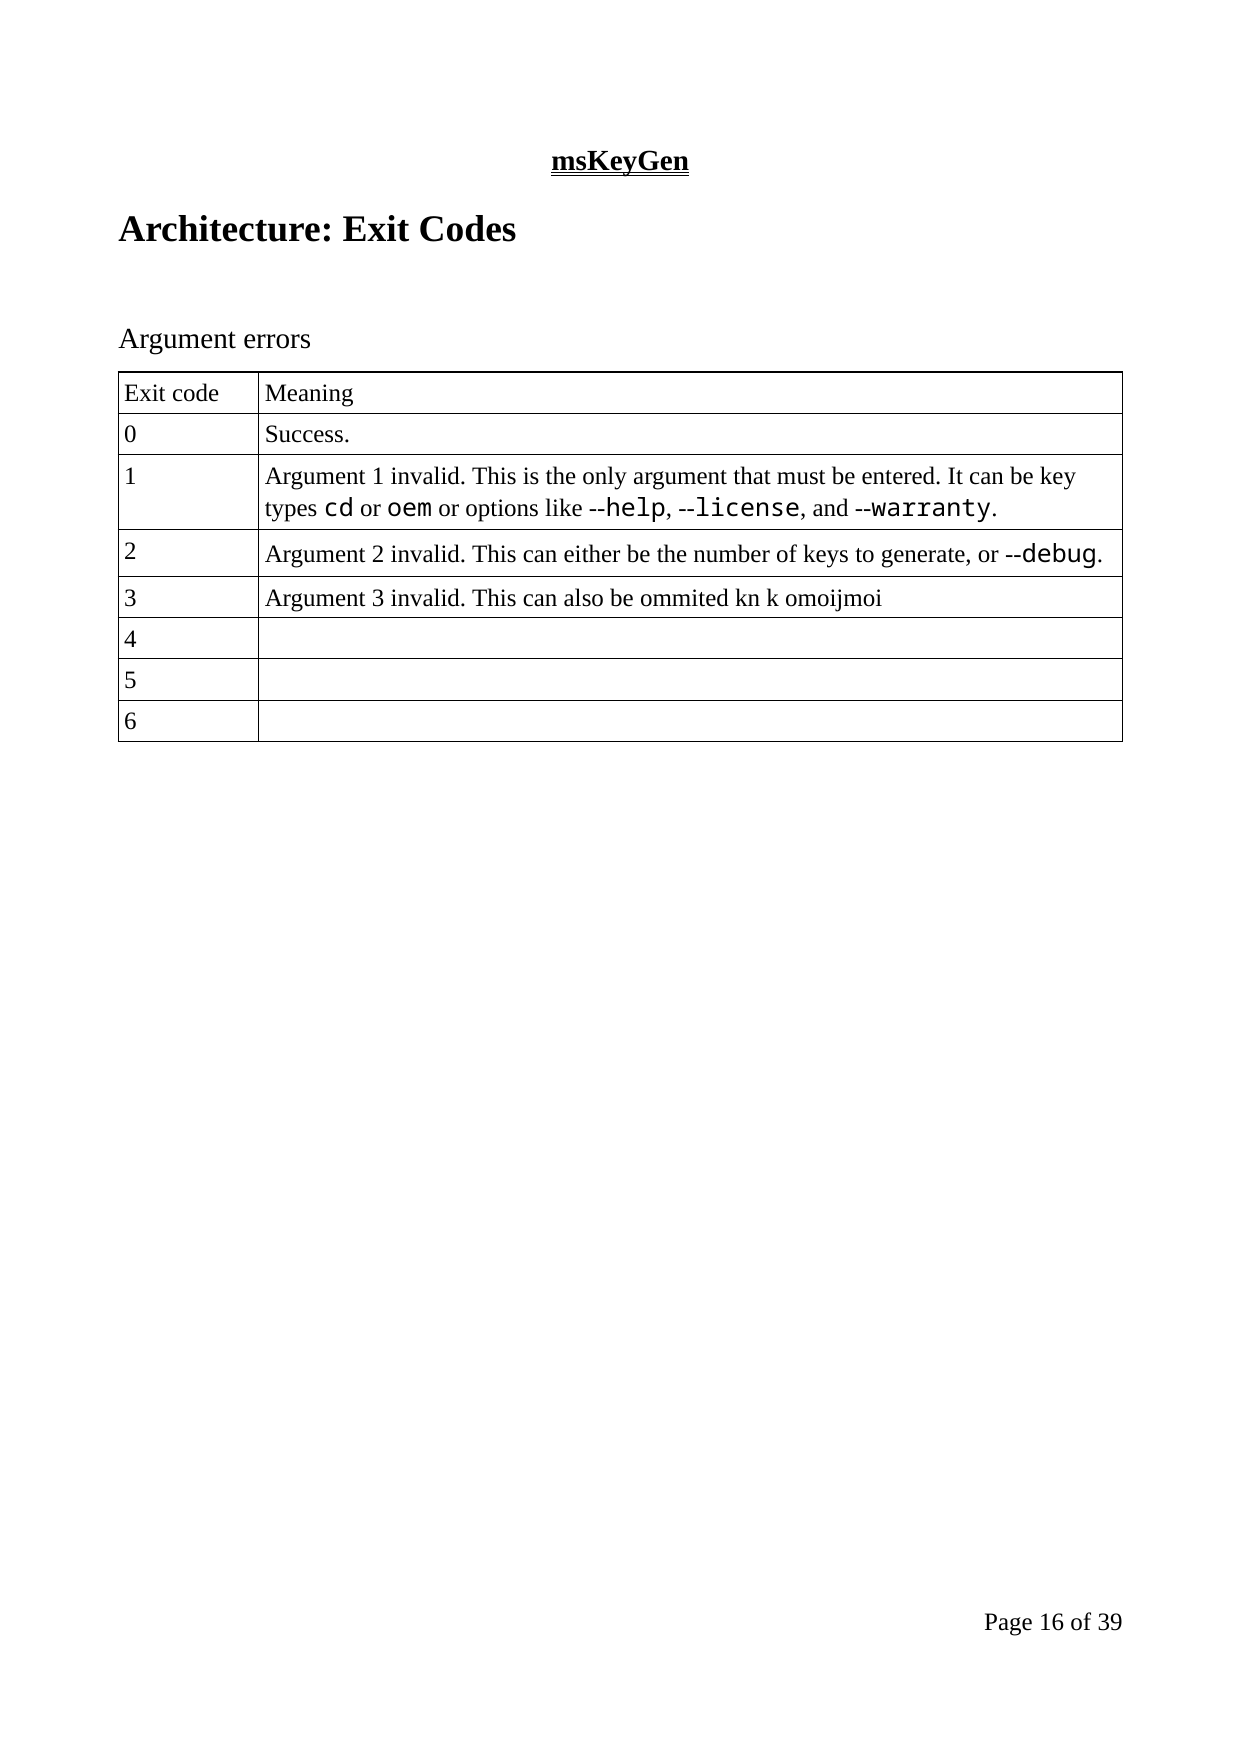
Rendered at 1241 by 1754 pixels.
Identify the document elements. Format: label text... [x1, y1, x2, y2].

table_cell 6 [119, 701, 258, 741]
table_cell Success. [259, 414, 1122, 454]
table_cell Argument 2 invalid. This can either be the number of keys to generate, or --debug. [259, 530, 1122, 576]
table_cell [259, 618, 1122, 658]
table_cell 2 [119, 530, 258, 576]
table_cell Argument 1 invalid. This is the only argument that must be entered. It can be key types cd or oem or options like --help, --license, and --warranty. [259, 455, 1122, 529]
table_header Exit code [119, 373, 258, 413]
text Argument errors [118, 321, 1122, 355]
table_cell 1 [119, 455, 258, 529]
text Architecture: Exit Codes [118, 206, 1122, 249]
table_cell 0 [119, 414, 258, 454]
table_cell [259, 659, 1122, 699]
table_cell Argument 3 invalid. This can also be ommited kn k omoijmoi [259, 577, 1122, 617]
table_cell 5 [119, 659, 258, 699]
table_header Meaning [259, 373, 1122, 413]
table_cell 3 [119, 577, 258, 617]
table_cell [259, 701, 1122, 741]
table_cell 4 [119, 618, 258, 658]
